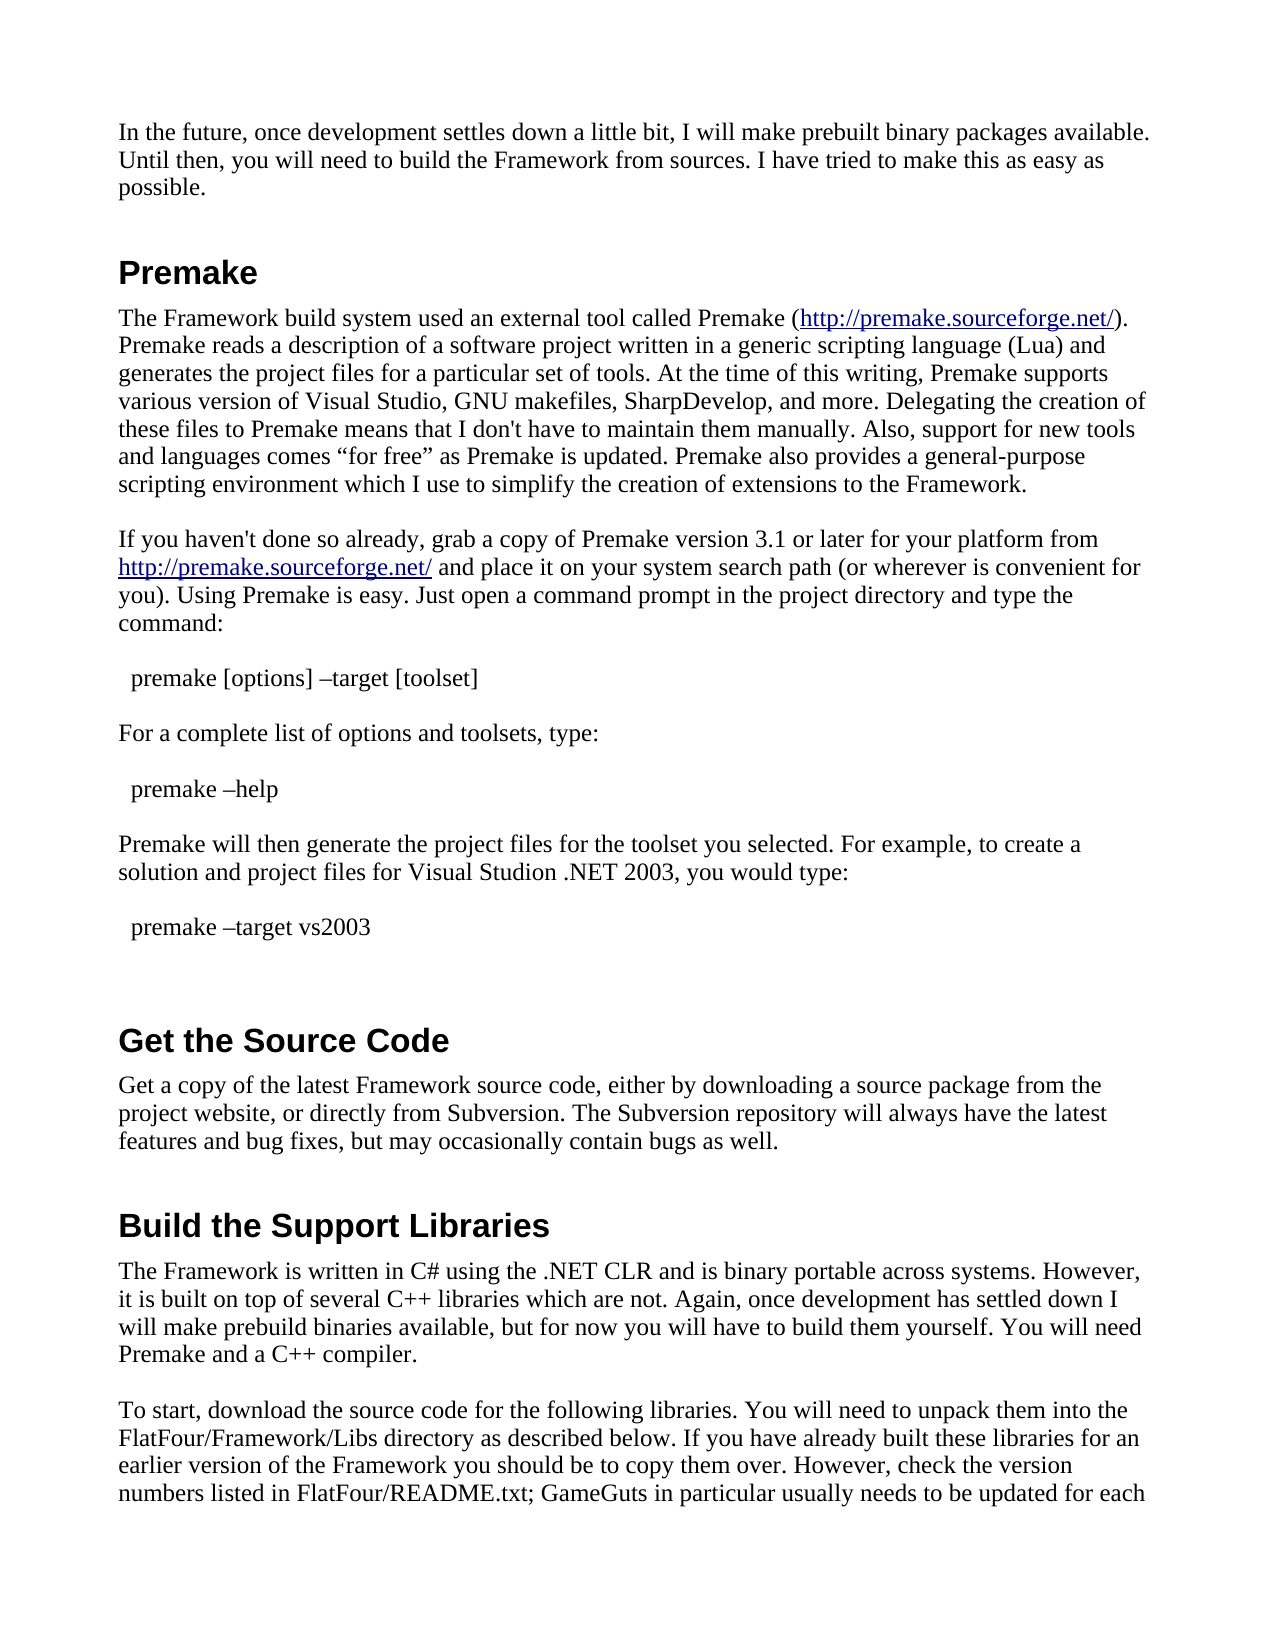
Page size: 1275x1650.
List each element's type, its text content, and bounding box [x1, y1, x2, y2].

subtitle Build the Support Libraries [118, 1207, 1157, 1245]
text Premake will then generate the project files for the toolset you selected. For example, to create a solution and project files for Visual Studion .NET 2003, you would type: [118, 830, 1157, 886]
text premake –help [118, 775, 1157, 803]
text To start, download the source code for the following libraries. You will need to unpack them into the FlatFour/Framework/Libs directory as described below. If you have already built these libraries for an earlier version of the Framework you should be to copy them over. However, check the version numbers listed in FlatFour/README.txt; GameGuts in particular usually needs to be updated for each [118, 1396, 1157, 1507]
text Get a copy of the latest Framework source code, either by downloading a source package from the project website, or directly from Subversion. The Subversion repository will always have the latest features and bug fixes, but may occasionally contain bugs as well. [118, 1072, 1157, 1155]
text In the future, once development settles down a little bit, I will make prebuilt binary packages available. Until then, you will need to build the Framework from sources. I have tried to make this as easy as possible. [118, 118, 1157, 201]
text premake –target vs2003 [118, 913, 1157, 941]
text premake [options] –target [toolset] [118, 664, 1157, 692]
subtitle Get the Source Code [118, 1022, 1157, 1059]
text For a complete list of options and toolsets, type: [118, 719, 1157, 747]
text The Framework build system used an external tool called Premake (http://premake.sourceforge.net/). Premake reads a description of a software project written in a generic scripting language (Lua) and generates the project files for a particular set of tools. At the time of this writing, Premake supports various version of Visual Studio, GNU makefiles, SharpDevelop, and more. Delegating the creation of these files to Premake means that I don't have to maintain them manually. Also, support for new tools and languages comes “for free” as Premake is updated. Premake also provides a general-purpose scripting environment which I use to simplify the creation of extensions to the Framework. [118, 304, 1157, 498]
text The Framework is written in C# using the .NET CLR and is binary portable across systems. However, it is built on top of several C++ libraries which are not. Again, once development has settled down I will make prebuild binaries available, but for now you will have to build them yourself. You will need Premake and a C++ compiler. [118, 1257, 1157, 1368]
subtitle Premake [118, 254, 1157, 291]
text If you haven't done so already, grab a copy of Premake version 3.1 or later for your platform from http://premake.sourceforge.net/ and place it on your system search path (or wherever is convenient for you). Using Premake is easy. Just open a command prompt in the project directory and type the command: [118, 526, 1157, 636]
